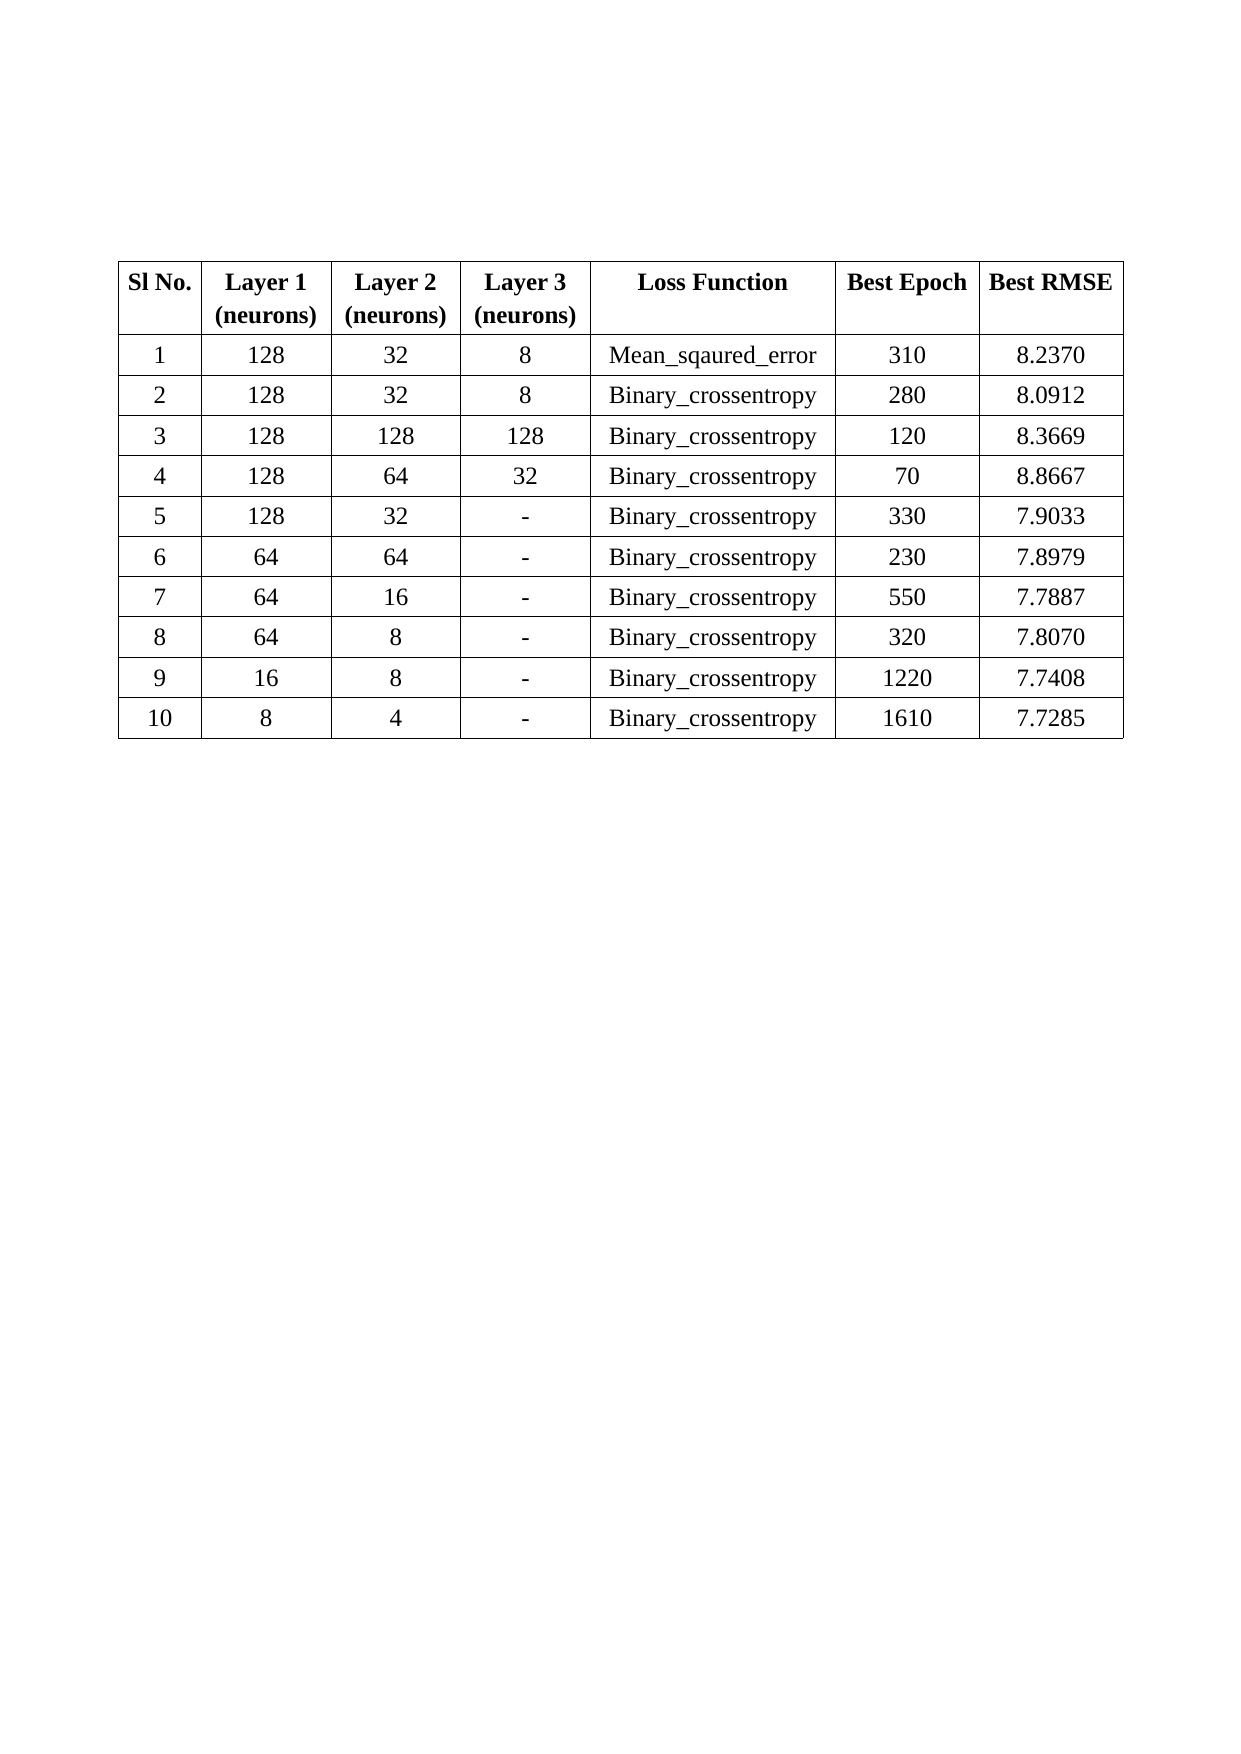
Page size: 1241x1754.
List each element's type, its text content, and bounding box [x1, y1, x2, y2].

table_cell 2 [119, 376, 201, 415]
table_cell 1 [119, 335, 201, 374]
table_cell 128 [332, 416, 460, 455]
table_cell 16 [332, 577, 460, 616]
table_cell 5 [119, 497, 201, 536]
table_header Layer 3 (neurons) [461, 262, 590, 334]
table_cell 32 [332, 376, 460, 415]
table_header Layer 2 (neurons) [332, 262, 460, 334]
table_cell 128 [461, 416, 590, 455]
table_cell 3 [119, 416, 201, 455]
table_cell 230 [836, 537, 979, 576]
table_cell 64 [202, 617, 331, 657]
table_cell Binary_crossentropy [591, 577, 835, 616]
table_cell Binary_crossentropy [591, 617, 835, 657]
table_cell 120 [836, 416, 979, 455]
table_cell Binary_crossentropy [591, 416, 835, 455]
table_cell 4 [119, 456, 201, 496]
table_cell 64 [202, 537, 331, 576]
table_cell 8 [332, 658, 460, 697]
table_cell 8.3669 [980, 416, 1123, 455]
table_cell 1220 [836, 658, 979, 697]
table_cell 4 [332, 698, 460, 737]
table_cell Binary_crossentropy [591, 698, 835, 737]
table_cell - [461, 698, 590, 737]
table_cell 8.0912 [980, 376, 1123, 415]
table_cell 7.8979 [980, 537, 1123, 576]
table_cell 7.7887 [980, 577, 1123, 616]
table_cell 8.2370 [980, 335, 1123, 374]
table_cell 280 [836, 376, 979, 415]
table_cell 7.8070 [980, 617, 1123, 657]
table_cell 8 [202, 698, 331, 737]
table_cell Binary_crossentropy [591, 537, 835, 576]
table_cell 8 [461, 376, 590, 415]
table_cell 64 [202, 577, 331, 616]
table_cell Mean_sqaured_error [591, 335, 835, 374]
table_cell 8.8667 [980, 456, 1123, 496]
table_cell 6 [119, 537, 201, 576]
table_cell 7.9033 [980, 497, 1123, 536]
table_cell 550 [836, 577, 979, 616]
table_cell 320 [836, 617, 979, 657]
table_cell 1610 [836, 698, 979, 737]
table_cell - [461, 617, 590, 657]
table_cell 128 [202, 376, 331, 415]
table_cell 64 [332, 456, 460, 496]
table_cell - [461, 537, 590, 576]
table_header Best RMSE [980, 262, 1123, 334]
table_cell 9 [119, 658, 201, 697]
table_cell 128 [202, 497, 331, 536]
table_cell 7.7285 [980, 698, 1123, 737]
table_cell Binary_crossentropy [591, 376, 835, 415]
table_cell Binary_crossentropy [591, 497, 835, 536]
table_cell 70 [836, 456, 979, 496]
table_cell 310 [836, 335, 979, 374]
table_cell - [461, 658, 590, 697]
table_cell 10 [119, 698, 201, 737]
table_cell 64 [332, 537, 460, 576]
table_cell - [461, 577, 590, 616]
table_cell 32 [332, 335, 460, 374]
table_cell 8 [461, 335, 590, 374]
table_header Best Epoch [836, 262, 979, 334]
table_header Layer 1 (neurons) [202, 262, 331, 334]
table_cell 7.7408 [980, 658, 1123, 697]
table_header Loss Function [591, 262, 835, 334]
table_cell 32 [461, 456, 590, 496]
table_cell 32 [332, 497, 460, 536]
table_cell 7 [119, 577, 201, 616]
table_cell 16 [202, 658, 331, 697]
table_cell 8 [119, 617, 201, 657]
table_cell 8 [332, 617, 460, 657]
table_cell 128 [202, 335, 331, 374]
table_cell Binary_crossentropy [591, 456, 835, 496]
table_cell Binary_crossentropy [591, 658, 835, 697]
table_cell 330 [836, 497, 979, 536]
table_header Sl No. [119, 262, 201, 334]
table_cell 128 [202, 456, 331, 496]
table_cell 128 [202, 416, 331, 455]
table_cell - [461, 497, 590, 536]
